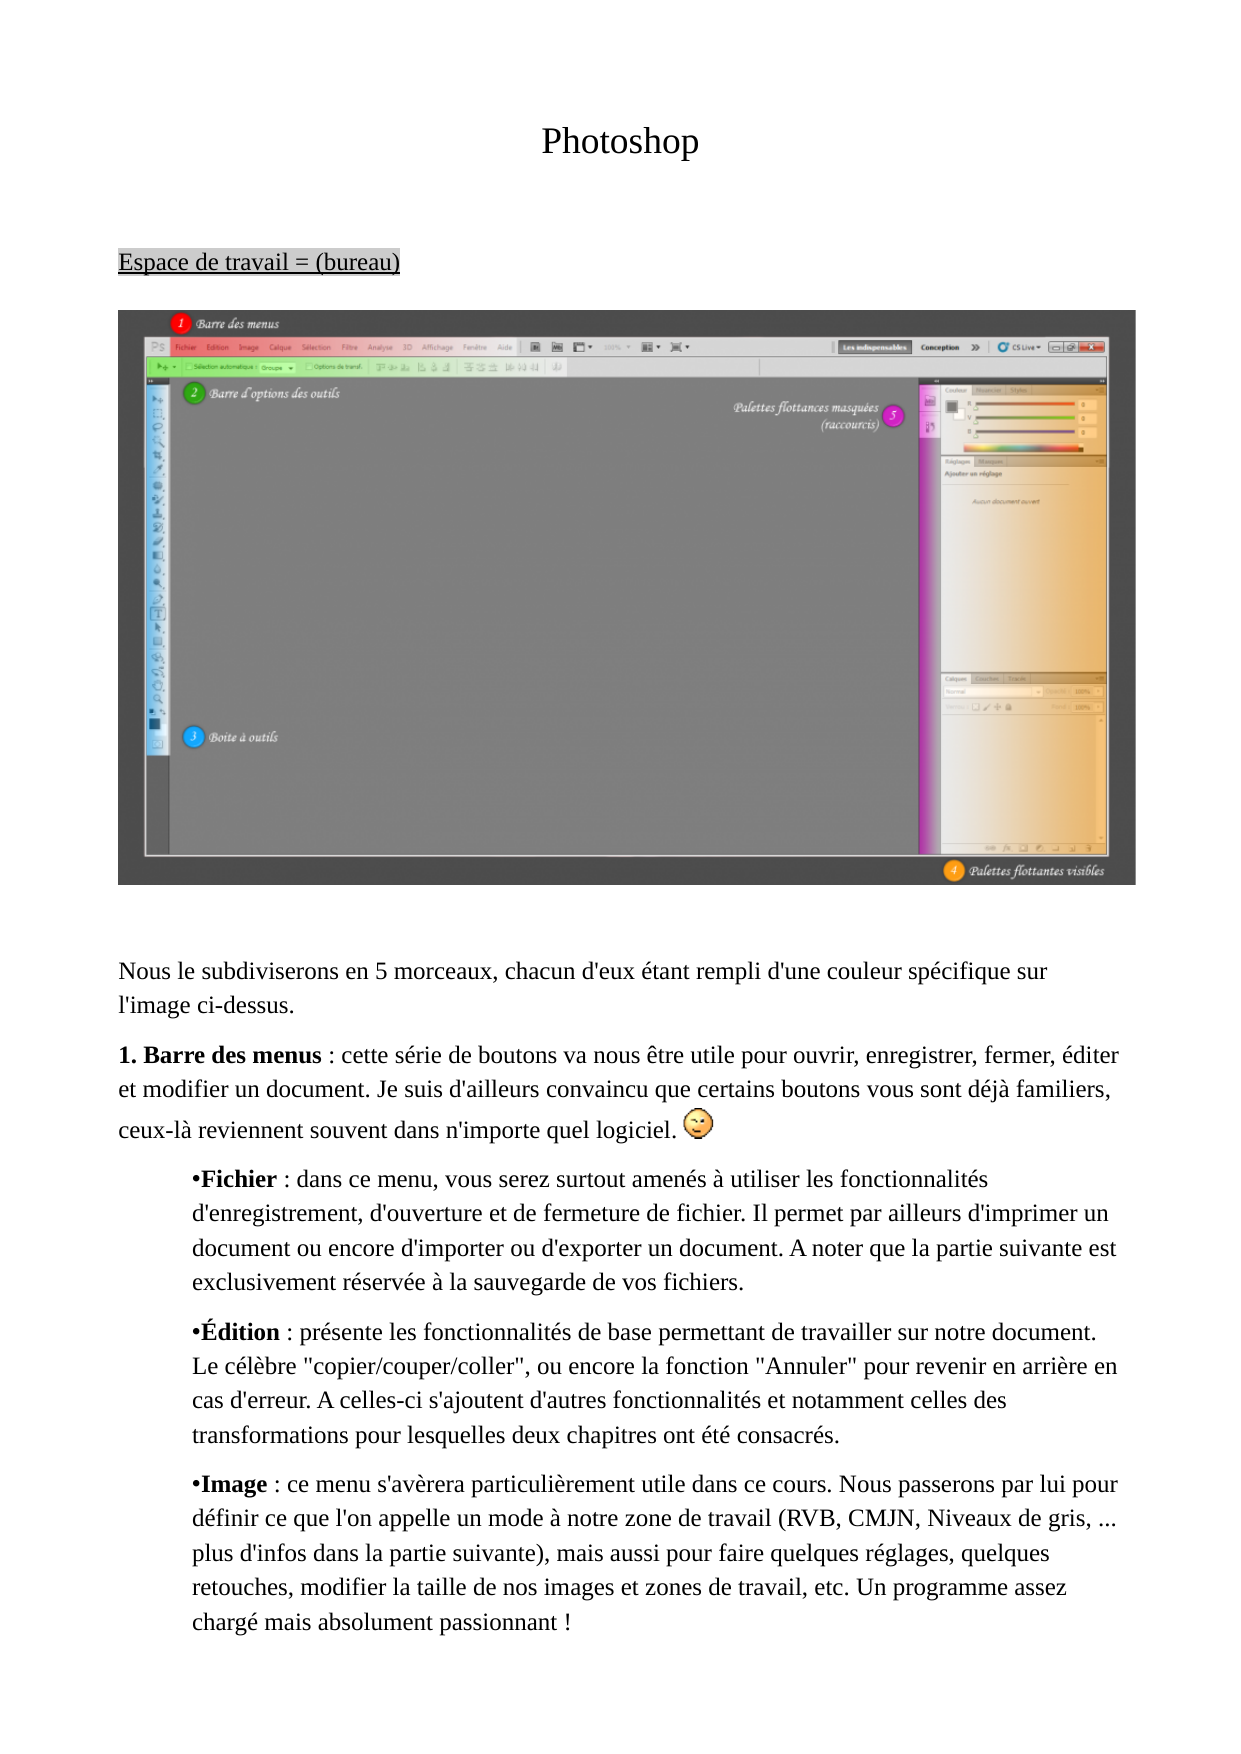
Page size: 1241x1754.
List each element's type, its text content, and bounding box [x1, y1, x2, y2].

text Espace de travail = (bureau) [118, 247, 1122, 276]
picture [683, 1108, 714, 1139]
text 1. Barre des menus : cette série de boutons va nous être utile pour ouvrir, enregistrer, fermer, éditer et modifier un document. Je suis d'ailleurs convaincu que certains boutons vous sont déjà familiers, ceux-là reviennent souvent dans n'importe quel logiciel. [118, 1040, 1122, 1144]
text Nous le subdiviserons en 5 morceaux, chacun d'eux étant rempli d'une couleur spécifique sur l'image ci-dessus. [118, 956, 1122, 1019]
text Photoshop [118, 118, 1122, 161]
list Édition : présente les fonctionnalités de base permettant de travailler sur notre document. Le célèbre "copier/couper/coller", ou encore la fonction "Annuler" pour revenir en arrière en cas d'erreur. A celles-ci s'ajoutent d'autres fonctionnalités et notamment celles des transformations pour lesquelles deux chapitres ont été consacrés. [118, 1317, 1122, 1449]
list Fichier : dans ce menu, vous serez surtout amenés à utiliser les fonctionnalités d'enregistrement, d'ouverture et de fermeture de fichier. Il permet par ailleurs d'imprimer un document ou encore d'importer ou d'exporter un document. A noter que la partie suivante est exclusivement réservée à la sauvegarde de vos fichiers. [118, 1164, 1122, 1296]
picture [118, 310, 1136, 885]
list Image : ce menu s'avèrera particulièrement utile dans ce cours. Nous passerons par lui pour définir ce que l'on appelle un mode à notre zone de travail (RVB, CMJN, Niveaux de gris, ... plus d'infos dans la partie suivante), mais aussi pour faire quelques réglages, quelques retouches, modifier la taille de nos images et zones de travail, etc. Un programme assez chargé mais absolument passionnant ! [118, 1469, 1122, 1636]
